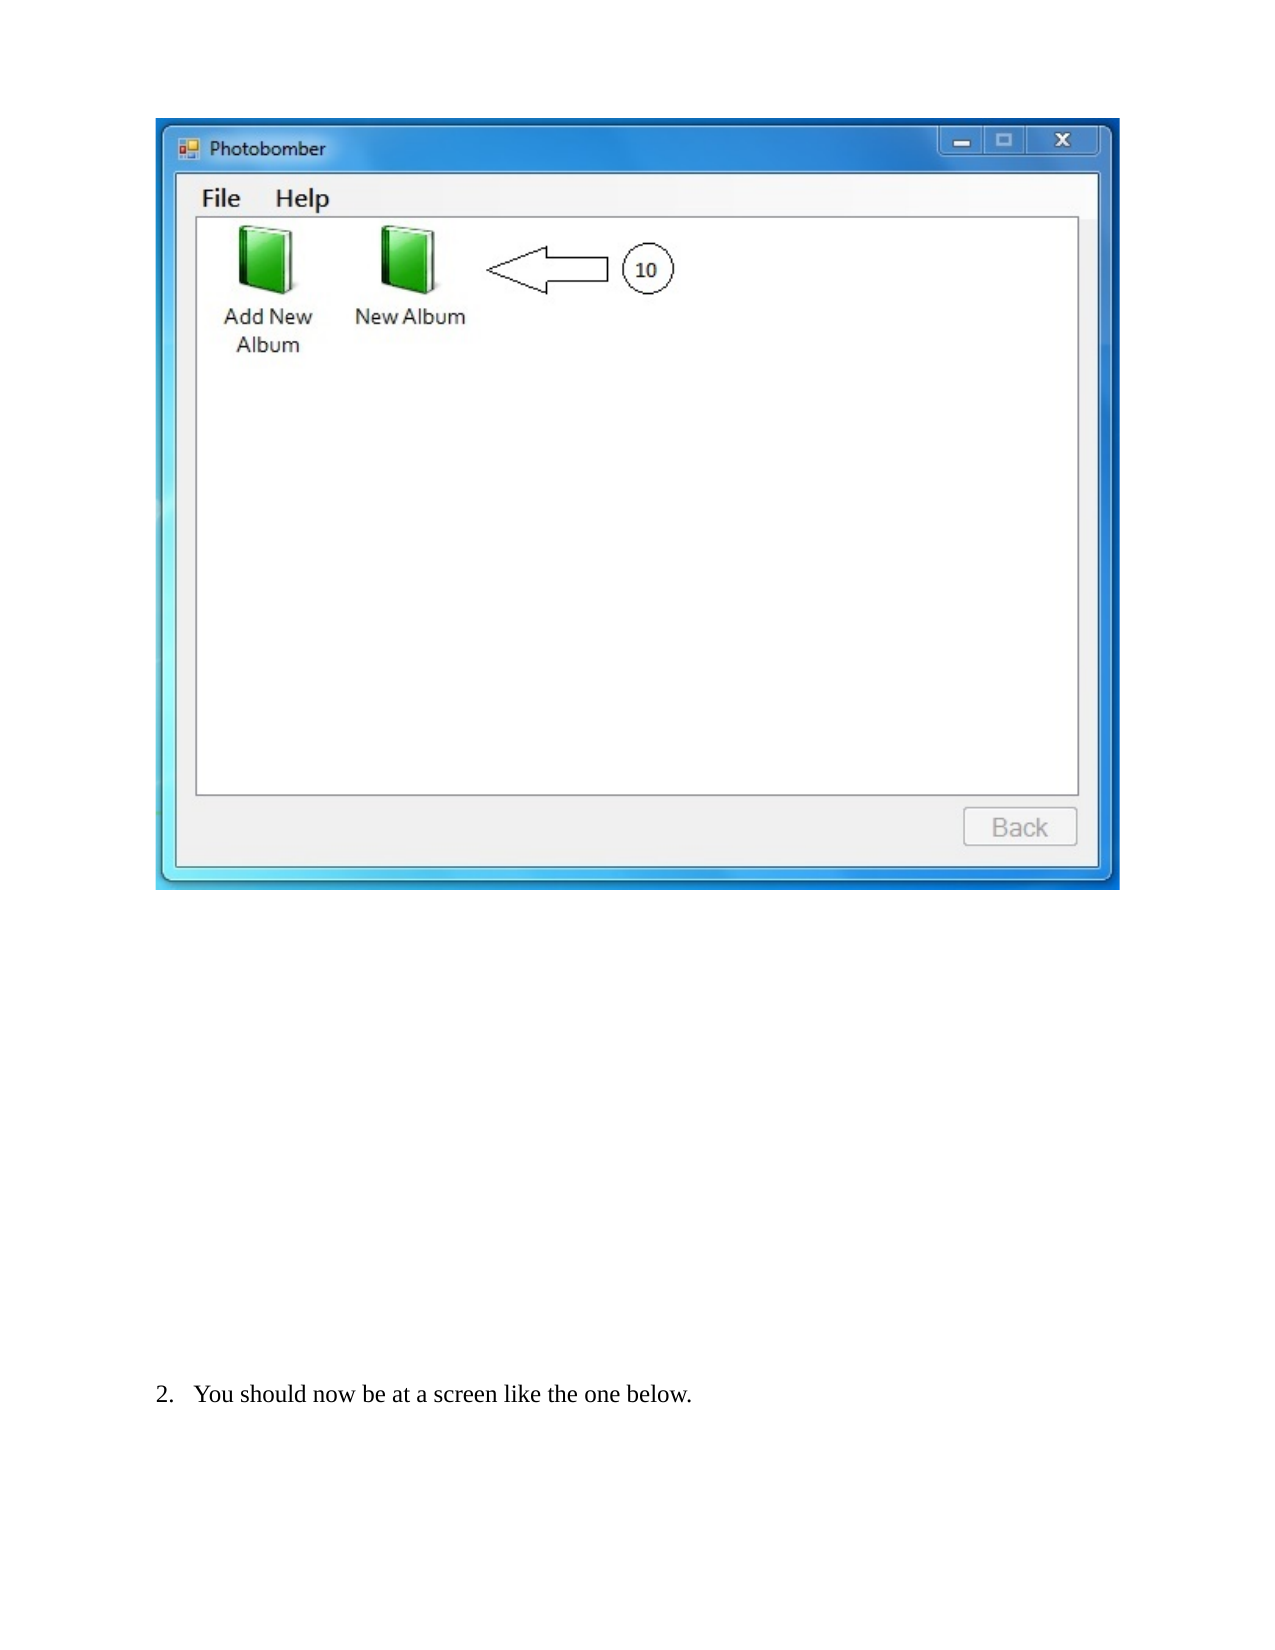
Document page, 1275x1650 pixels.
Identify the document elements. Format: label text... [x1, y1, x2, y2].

list You should now be at a screen like the one below. [156, 1379, 1157, 1407]
picture [155, 118, 1120, 890]
